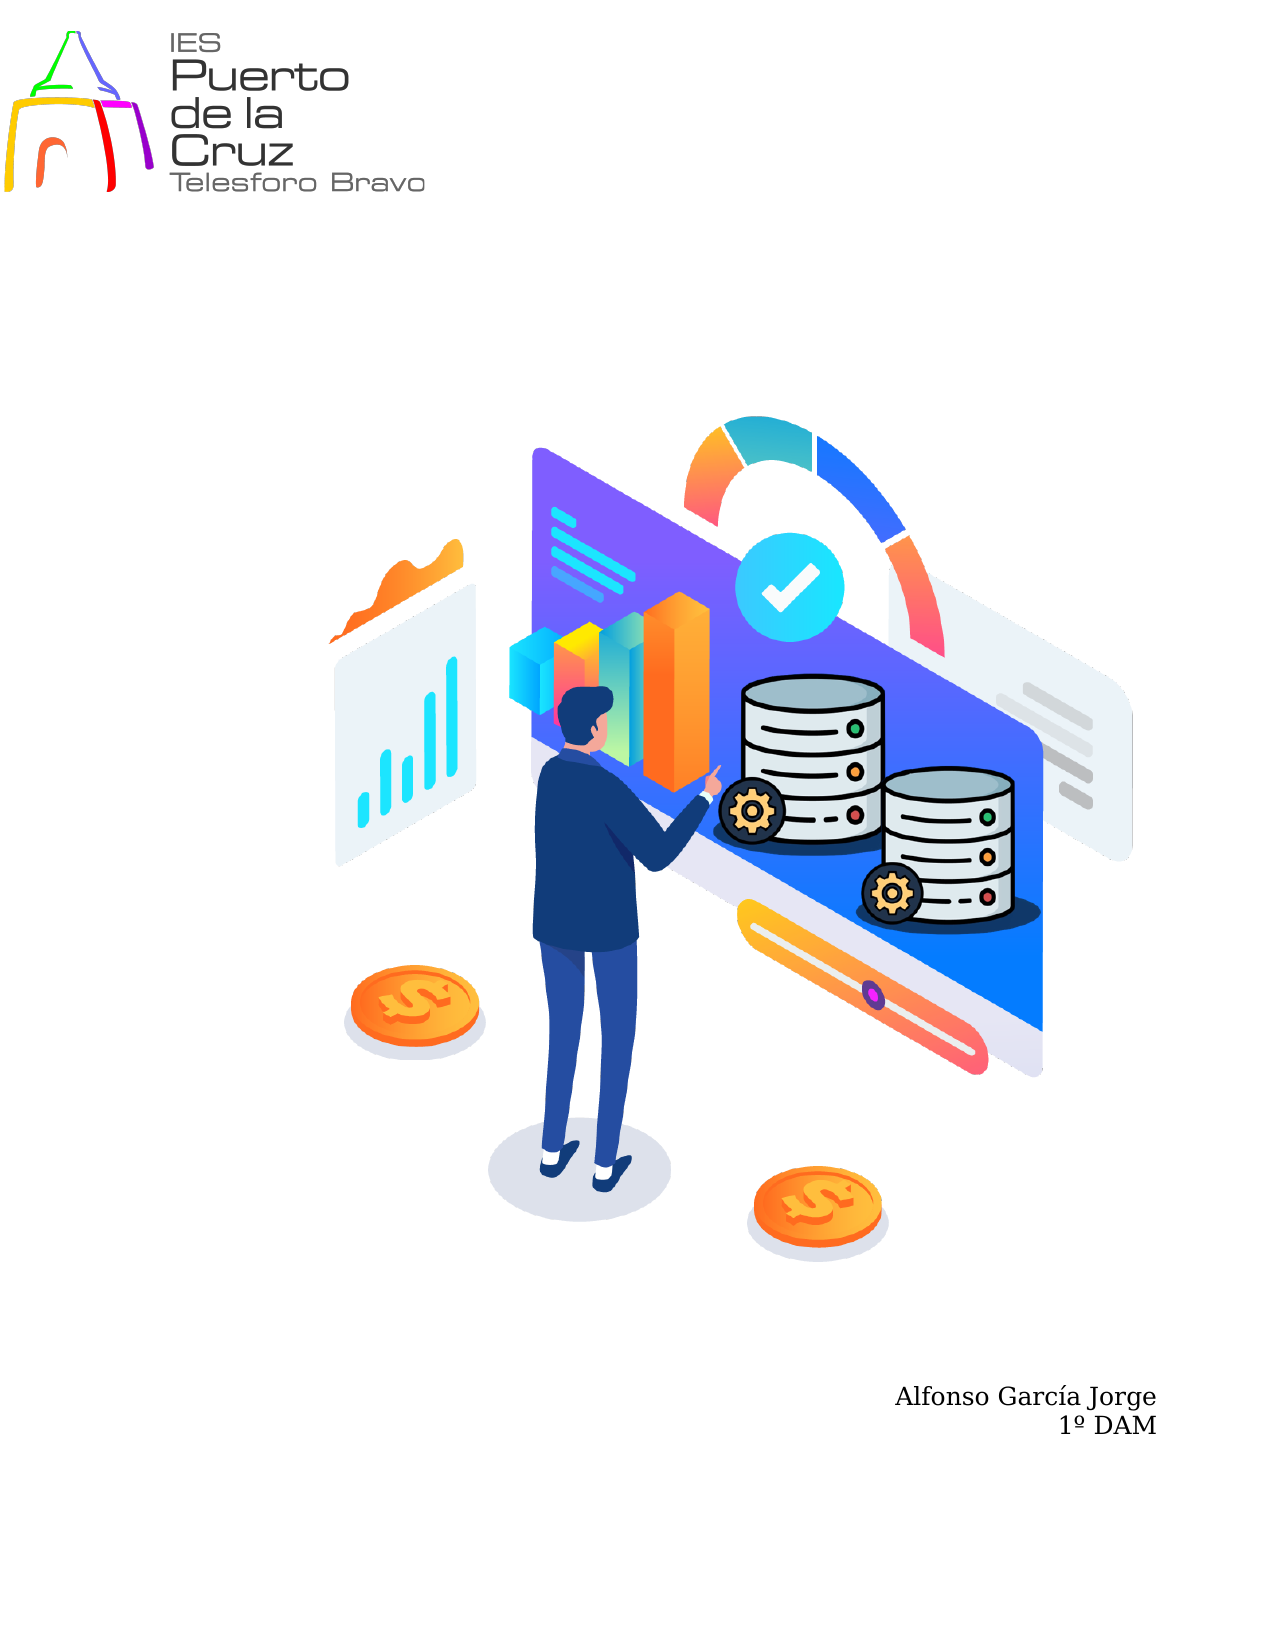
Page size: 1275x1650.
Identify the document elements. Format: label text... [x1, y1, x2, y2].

text Alfonso García Jorge [118, 1382, 1157, 1412]
picture [4, 31, 425, 192]
text 1º DAM [118, 1412, 1157, 1441]
picture [135, 409, 1140, 1266]
